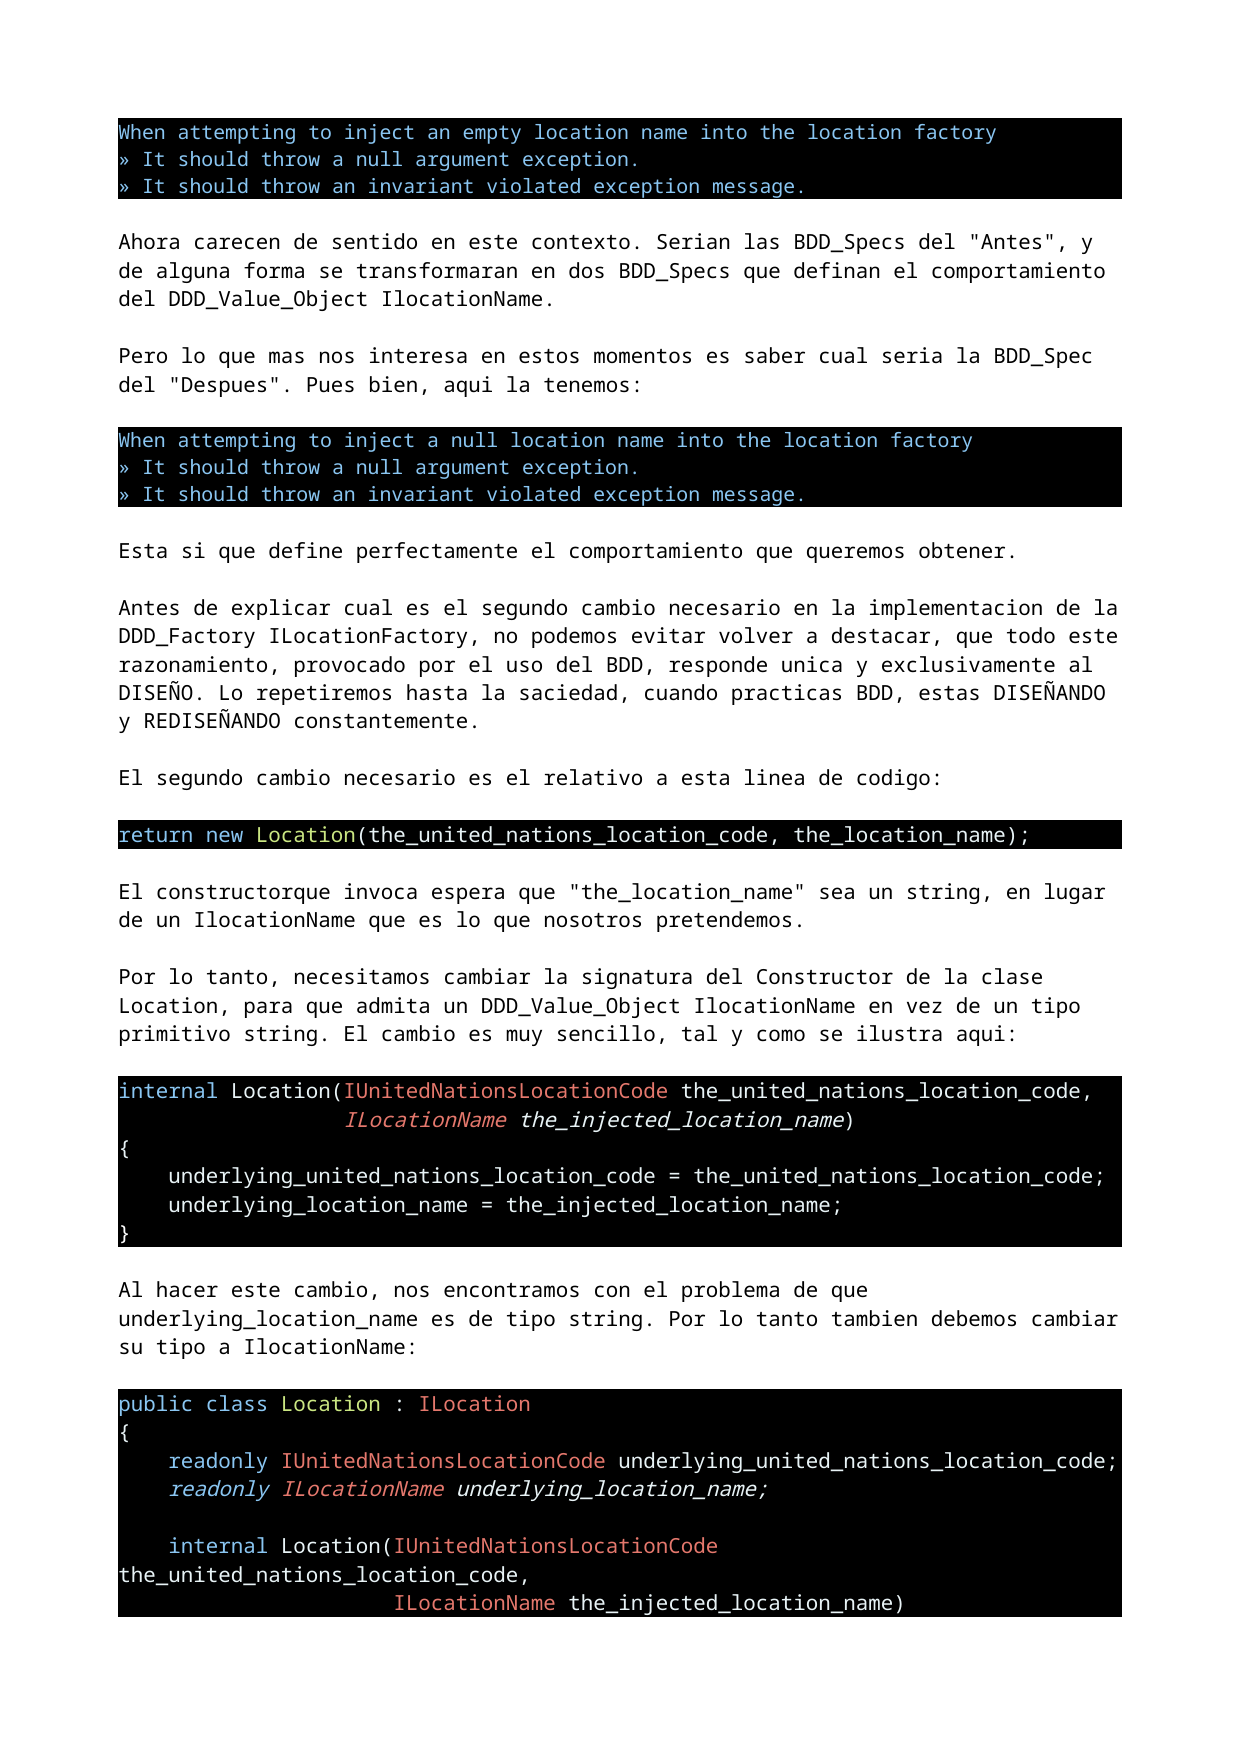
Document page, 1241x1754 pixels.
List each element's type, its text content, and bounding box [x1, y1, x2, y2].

text El constructorque invoca espera que "the_location_name" sea un string, en lugar de un IlocationName que es lo que nosotros pretendemos. [118, 877, 1122, 934]
text public class Location : ILocation [118, 1389, 1122, 1417]
text } [118, 1218, 1122, 1247]
text Al hacer este cambio, nos encontramos con el problema de que underlying_location_name es de tipo string. Por lo tanto tambien debemos cambiar su tipo a IlocationName: [118, 1275, 1122, 1361]
text return new Location(the_united_nations_location_code, the_location_name); [118, 820, 1122, 849]
text internal Location(IUnitedNationsLocationCode the_united_nations_location_code, [118, 1076, 1122, 1105]
text underlying_location_name = the_injected_location_name; [118, 1190, 1122, 1218]
text » It should throw an invariant violated exception message. [118, 481, 1122, 507]
text El segundo cambio necesario es el relativo a esta linea de codigo: [118, 763, 1122, 792]
text readonly ILocationName underlying_location_name; [118, 1474, 1122, 1503]
text ILocationName the_injected_location_name) [118, 1588, 1122, 1617]
text Antes de explicar cual es el segundo cambio necesario en la implementacion de la DDD_Factory ILocationFactory, no podemos evitar volver a destacar, que todo este razonamiento, provocado por el uso del BDD, responde unica y exclusivamente al DISEÑO. Lo repetiremos hasta la saciedad, cuando practicas BDD, estas DISEÑANDO y REDISEÑANDO constantemente. [118, 593, 1122, 735]
text Esta si que define perfectamente el comportamiento que queremos obtener. [118, 536, 1122, 564]
text When attempting to inject an empty location name into the location factory [118, 118, 1122, 145]
text { [118, 1417, 1122, 1446]
text » It should throw an invariant violated exception message. [118, 172, 1122, 199]
text readonly IUnitedNationsLocationCode underlying_united_nations_location_code; [118, 1446, 1122, 1474]
text Pero lo que mas nos interesa en estos momentos es saber cual seria la BDD_Spec del "Despues". Pues bien, aqui la tenemos: [118, 341, 1122, 398]
text » It should throw a null argument exception. [118, 145, 1122, 172]
text Por lo tanto, necesitamos cambiar la signatura del Constructor de la clase Location, para que admita un DDD_Value_Object IlocationName en vez de un tipo primitivo string. El cambio es muy sencillo, tal y como se ilustra aqui: [118, 962, 1122, 1048]
text When attempting to inject a null location name into the location factory [118, 427, 1122, 453]
text internal Location(IUnitedNationsLocationCode the_united_nations_location_code, [118, 1531, 1122, 1588]
text ILocationName the_injected_location_name) [118, 1105, 1122, 1133]
text » It should throw a null argument exception. [118, 453, 1122, 481]
text { [118, 1133, 1122, 1162]
text Ahora carecen de sentido en este contexto. Serian las BDD_Specs del "Antes", y de alguna forma se transformaran en dos BDD_Specs que definan el comportamiento del DDD_Value_Object IlocationName. [118, 227, 1122, 313]
text underlying_united_nations_location_code = the_united_nations_location_code; [118, 1162, 1122, 1190]
